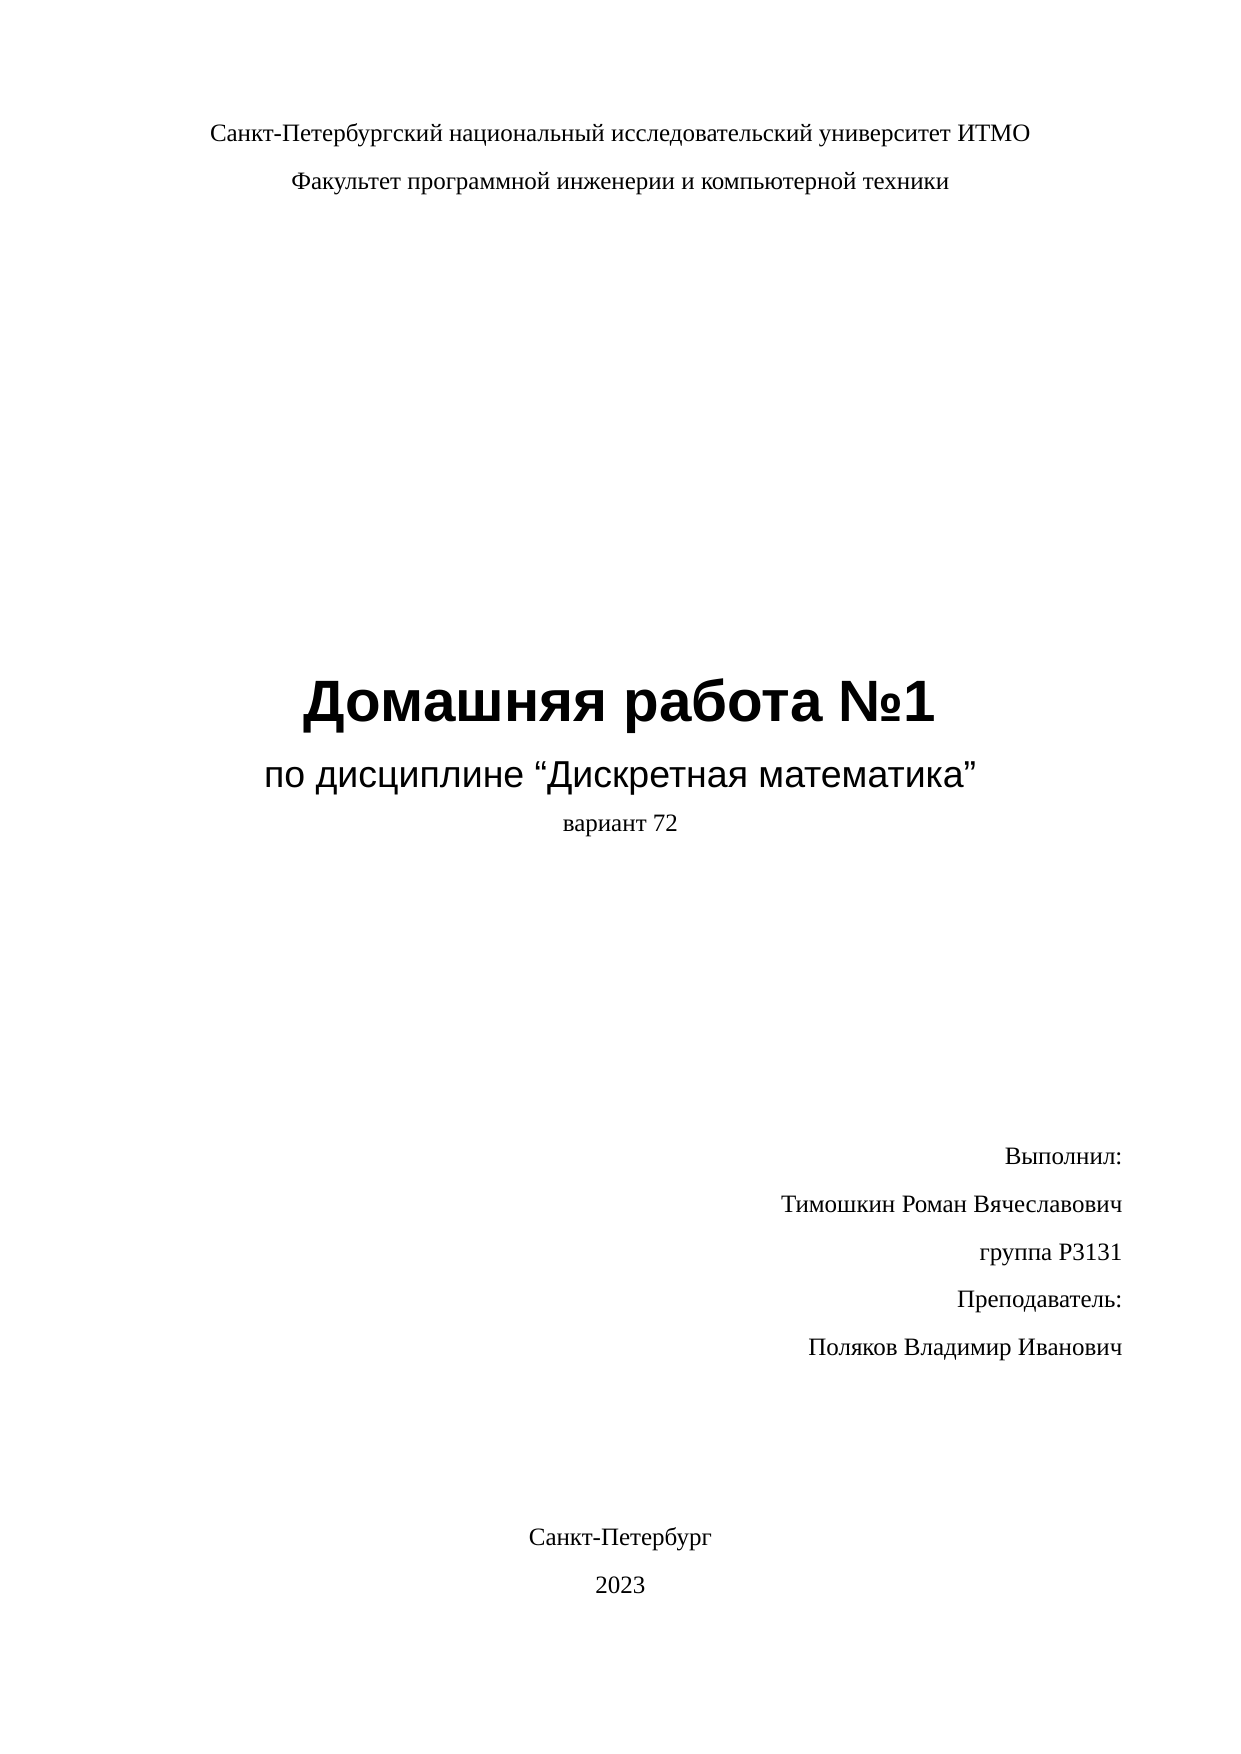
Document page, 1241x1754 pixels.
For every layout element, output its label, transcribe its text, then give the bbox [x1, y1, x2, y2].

text Выполнил: [118, 1141, 1122, 1170]
text Факультет программной инженерии и компьютерной техники [118, 166, 1122, 194]
text вариант 72 [118, 808, 1122, 837]
text Преподаватель: [118, 1284, 1122, 1313]
subtitle по дисциплине “Дискретная математика” [118, 753, 1122, 796]
text Санкт-Петербургский национальный исследовательский университет ИТМО [118, 118, 1122, 147]
text Поляков Владимир Иванович [118, 1332, 1122, 1361]
title Домашняя работа №1 [118, 667, 1122, 734]
text Тимошкин Роман Вячеславович [118, 1189, 1122, 1218]
text группа P3131 [118, 1237, 1122, 1265]
text 2023 [118, 1570, 1122, 1599]
text Санкт-Петербург [118, 1522, 1122, 1551]
